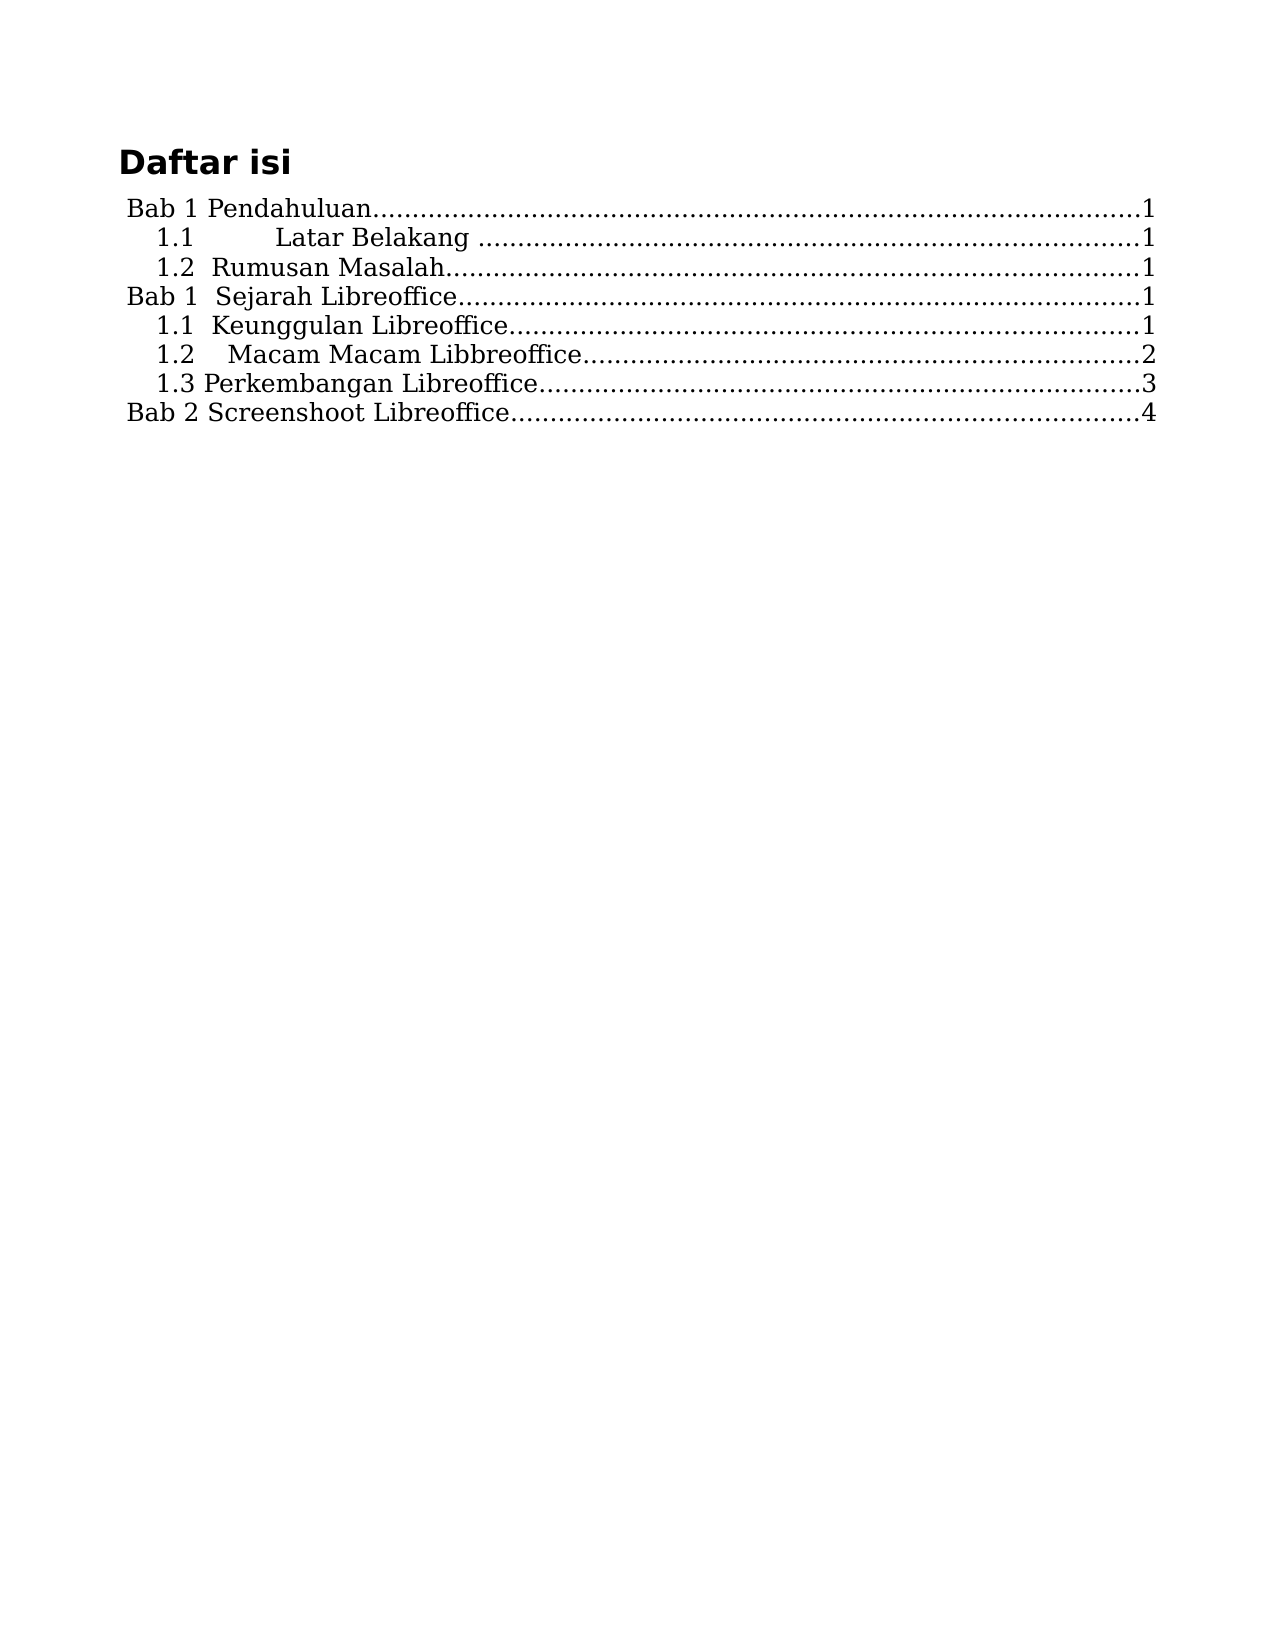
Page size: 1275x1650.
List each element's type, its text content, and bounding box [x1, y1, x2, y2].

text Bab 1 Pendahuluan 1 [118, 194, 1157, 224]
text 1.1 Keunggulan Libreoffice 1 [148, 311, 1157, 340]
text Bab 2 Screenshoot Libreoffice 4 [118, 399, 1157, 428]
text 1.2 Macam Macam Libbreoffice 2 [148, 340, 1157, 369]
text 1.1 Latar Belakang 1 [148, 224, 1157, 253]
text 1.2 Rumusan Masalah 1 [148, 253, 1157, 282]
text 1.3 Perkembangan Libreoffice 3 [148, 369, 1157, 399]
subtitle Daftar isi [118, 143, 1157, 182]
text Bab 1 Sejarah Libreoffice 1 [118, 282, 1157, 311]
